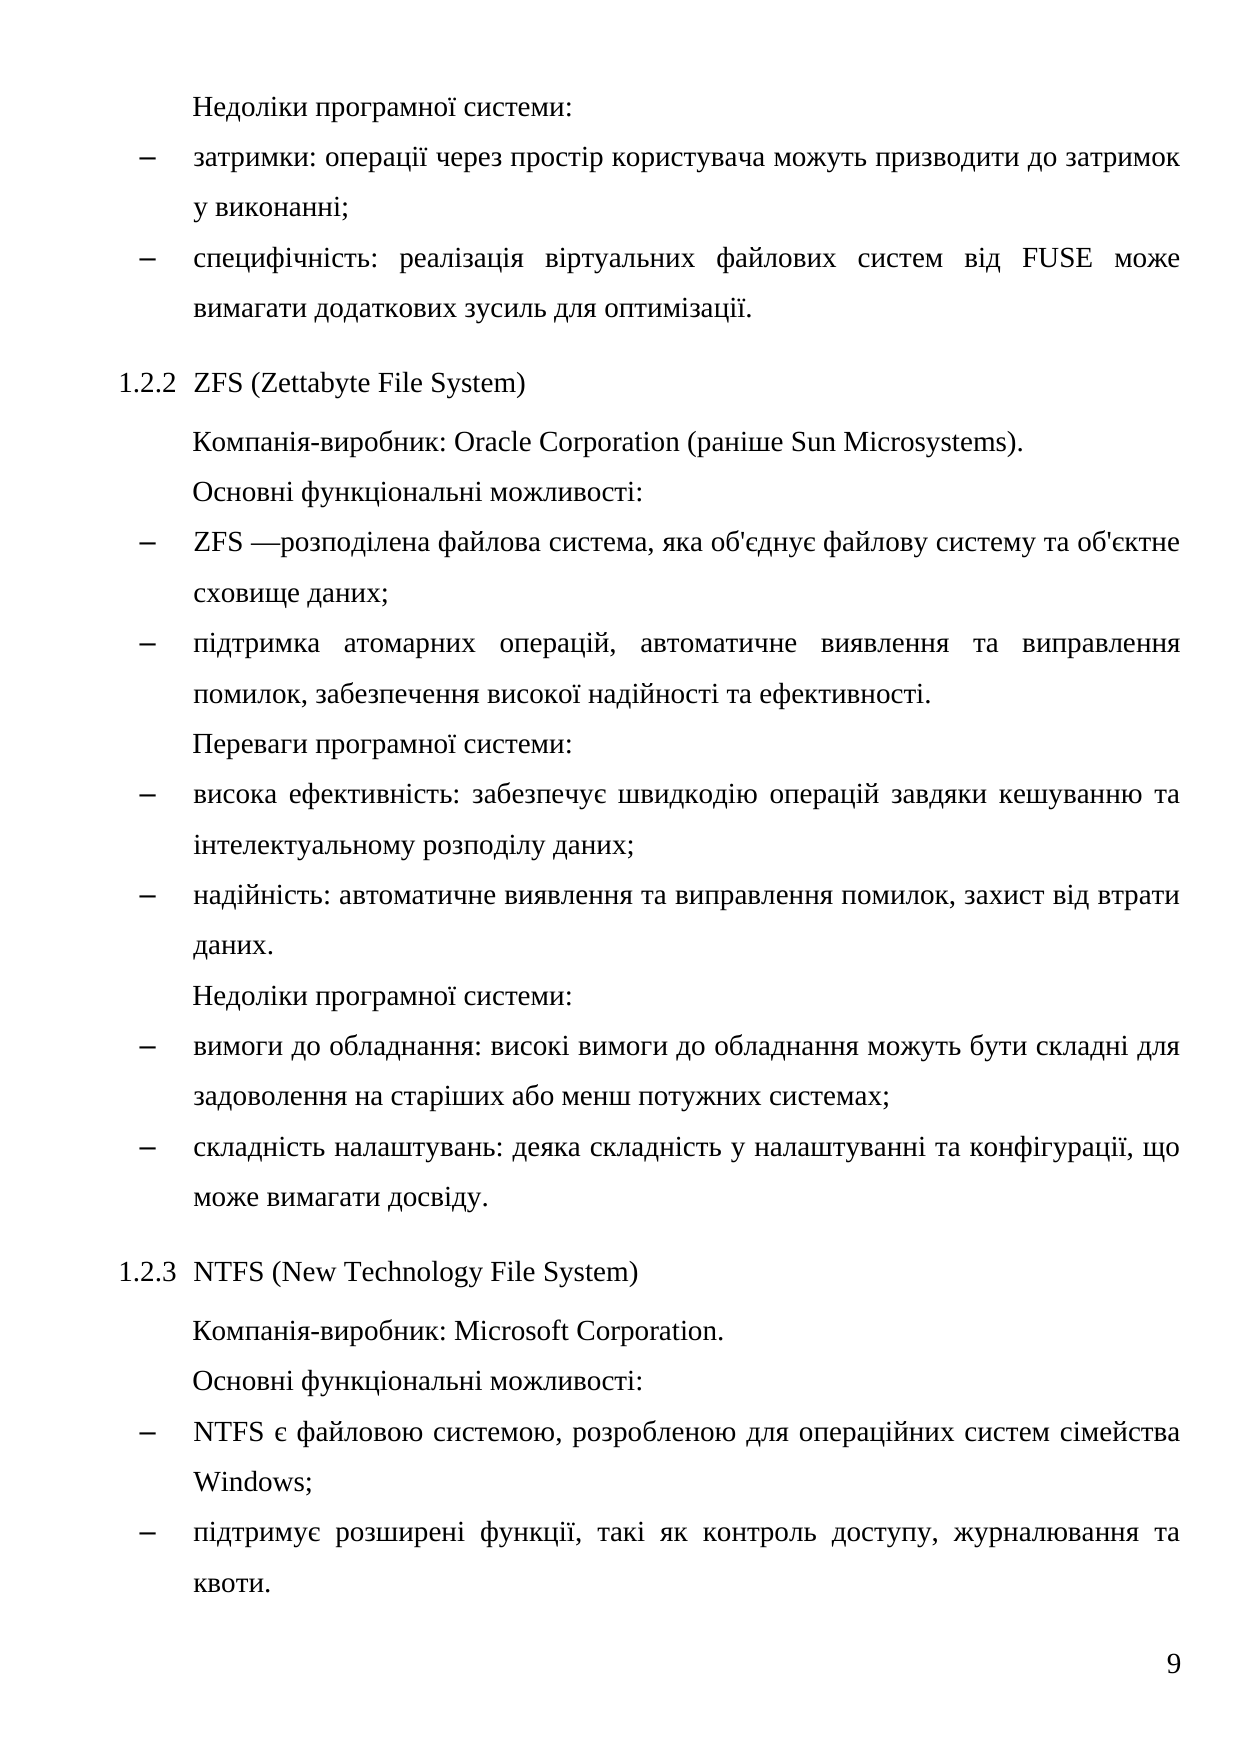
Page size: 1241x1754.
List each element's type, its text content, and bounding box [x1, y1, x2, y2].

list складність налаштувань: деяка складність у налаштуванні та конфігурації, що може вимагати досвіду. [156, 1129, 1181, 1213]
text Компанія-виробник: Oracle Corporation (раніше Sun Microsystems). [118, 424, 1181, 457]
list висока ефективність: забезпечує швидкодію операцій завдяки кешуванню та інтелектуальному розподілу даних; [156, 776, 1181, 860]
list ZFS —розподілена файлова система, яка об'єднує файлову систему та об'єктне сховище даних; [156, 524, 1181, 608]
list підтримка атомарних операцій, автоматичне виявлення та виправлення помилок, забезпечення високої надійності та ефективності. [156, 625, 1181, 709]
subtitle ZFS (Zettabyte File System) [118, 365, 1181, 399]
text Переваги програмної системи: [118, 726, 1181, 759]
list специфічність: реалізація віртуальних файлових систем від FUSE може вимагати додаткових зусиль для оптимізації. [156, 240, 1181, 324]
list підтримує розширені функції, такі як контроль доступу, журналювання та квоти. [156, 1514, 1181, 1598]
subtitle NTFS (New Technology File System) [118, 1254, 1181, 1288]
list вимоги до обладнання: високі вимоги до обладнання можуть бути складні для задоволення на старіших або менш потужних системах; [156, 1028, 1181, 1112]
text Компанія-виробник: Microsoft Corporation. [118, 1313, 1181, 1347]
text Основні функціональні можливості: [118, 474, 1181, 508]
text Недоліки програмної системи: [118, 978, 1181, 1011]
list затримки: операції через простір користувача можуть призводити до затримок у виконанні; [156, 139, 1181, 223]
text Недоліки програмної системи: [118, 89, 1181, 122]
list надійність: автоматичне виявлення та виправлення помилок, захист від втрати даних. [156, 877, 1181, 961]
list NTFS є файловою системою, розробленою для операційних систем сімейства Windows; [156, 1414, 1181, 1498]
text Основні функціональні можливості: [118, 1363, 1181, 1397]
